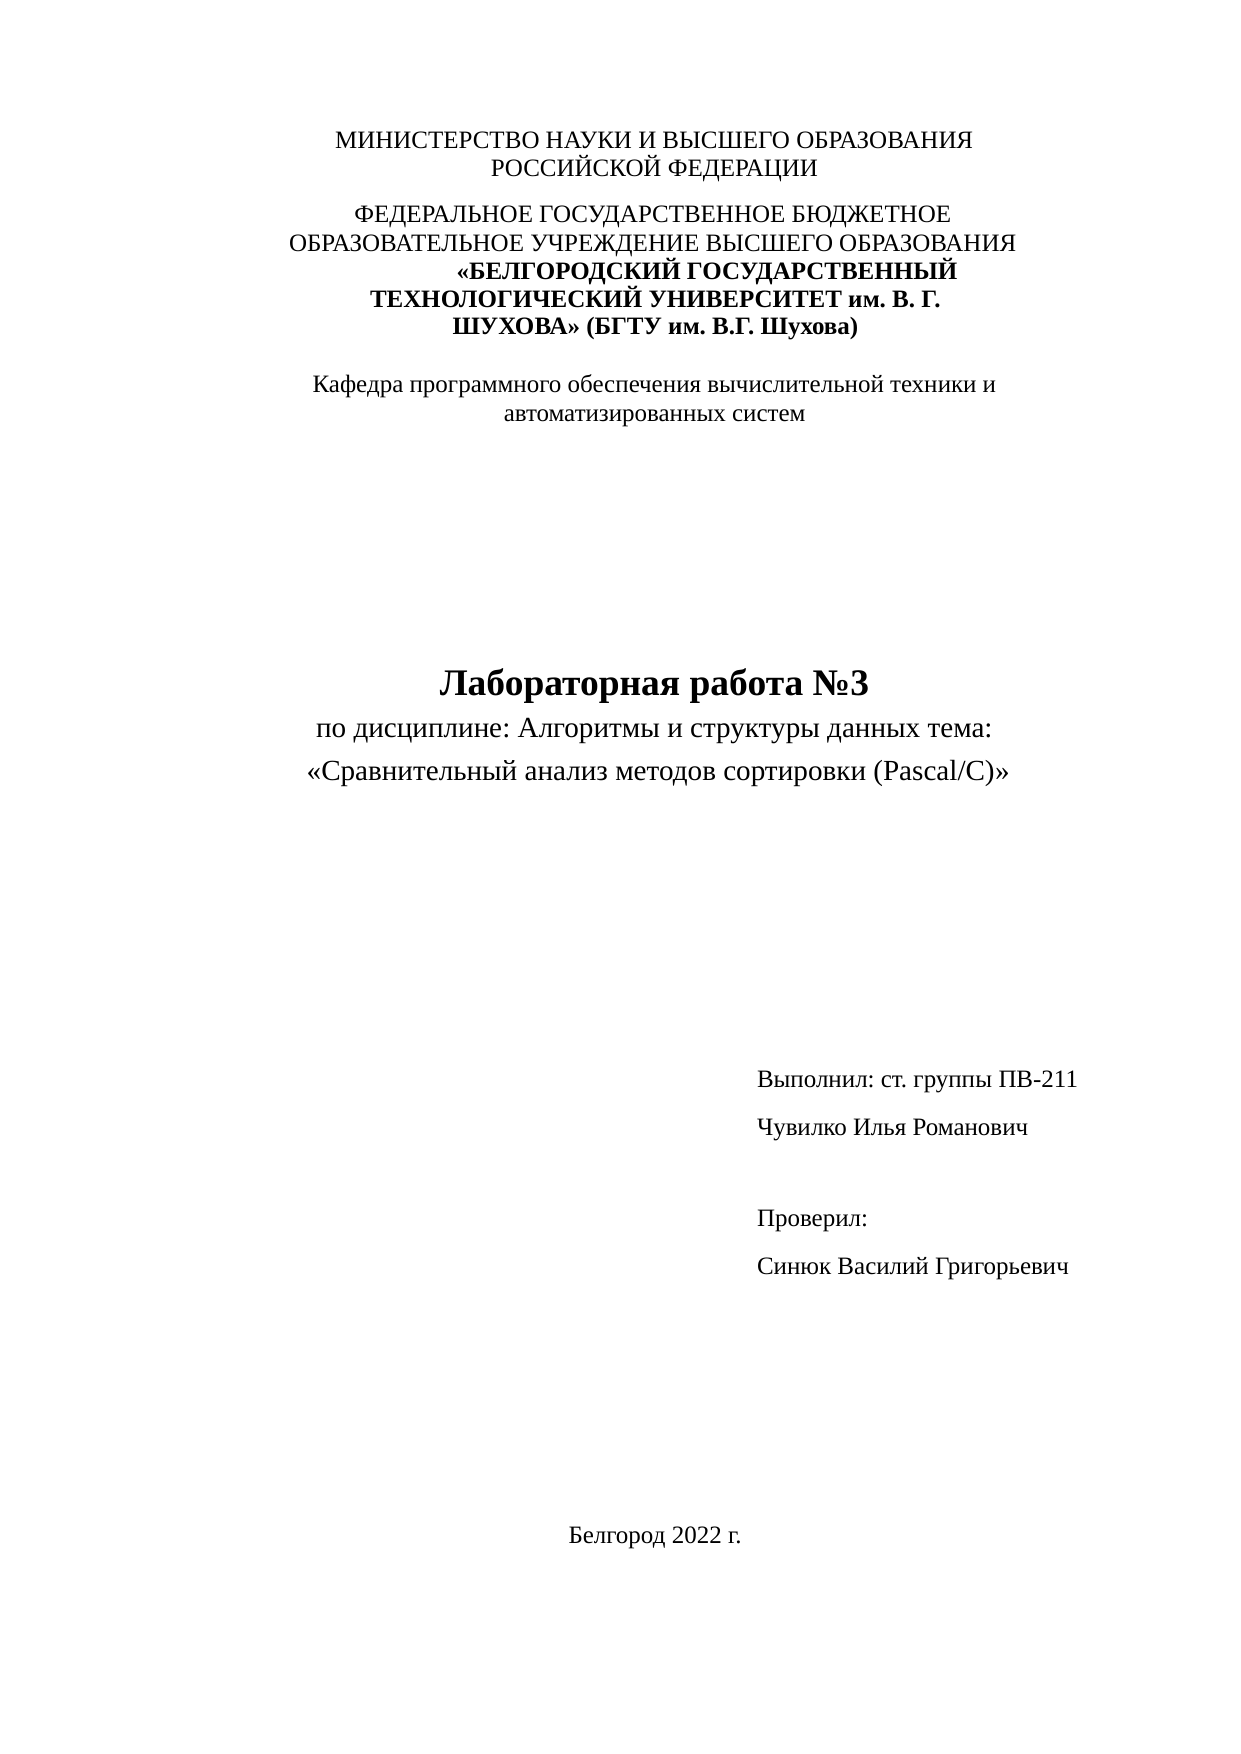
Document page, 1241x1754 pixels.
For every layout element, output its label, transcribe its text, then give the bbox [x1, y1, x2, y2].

text Синюк Василий Григорьевич [757, 1248, 1122, 1281]
text Белгород 2022 г. [293, 1521, 1017, 1549]
text Проверил: [757, 1199, 1122, 1233]
text Кафедра программного обеспечения вычислительной техники и автоматизированных систем [239, 370, 1070, 426]
text Лабораторная работа №3 по дисциплине: Алгоритмы и структуры данных тема: «Сравнительный анализ методов сортировки (Pascal/C)» [293, 661, 1016, 789]
text Выполнил: ст. группы ПВ-211 [757, 1064, 1122, 1093]
text «БЕЛГОРОДСКИЙ ГОСУДАРСТВЕННЫЙ ТЕХНОЛОГИЧЕСКИЙ УНИВЕРСИТЕТ им. В. Г. ШУХОВА» (БГТУ им. В.Г. Шухова) [341, 258, 969, 340]
text ФЕДЕРАЛЬНОЕ ГОСУДАРСТВЕННОЕ БЮДЖЕТНОЕ ОБРАЗОВАТЕЛЬНОЕ УЧРЕЖДЕНИЕ ВЫСШЕГО ОБРАЗОВАНИЯ [235, 199, 1070, 257]
text Чувилко Илья Романович [757, 1112, 1122, 1141]
text МИНИСТЕРСТВО НАУКИ И ВЫСШЕГО ОБРАЗОВАНИЯ РОССИЙСКОЙ ФЕДЕРАЦИИ [293, 126, 1016, 182]
